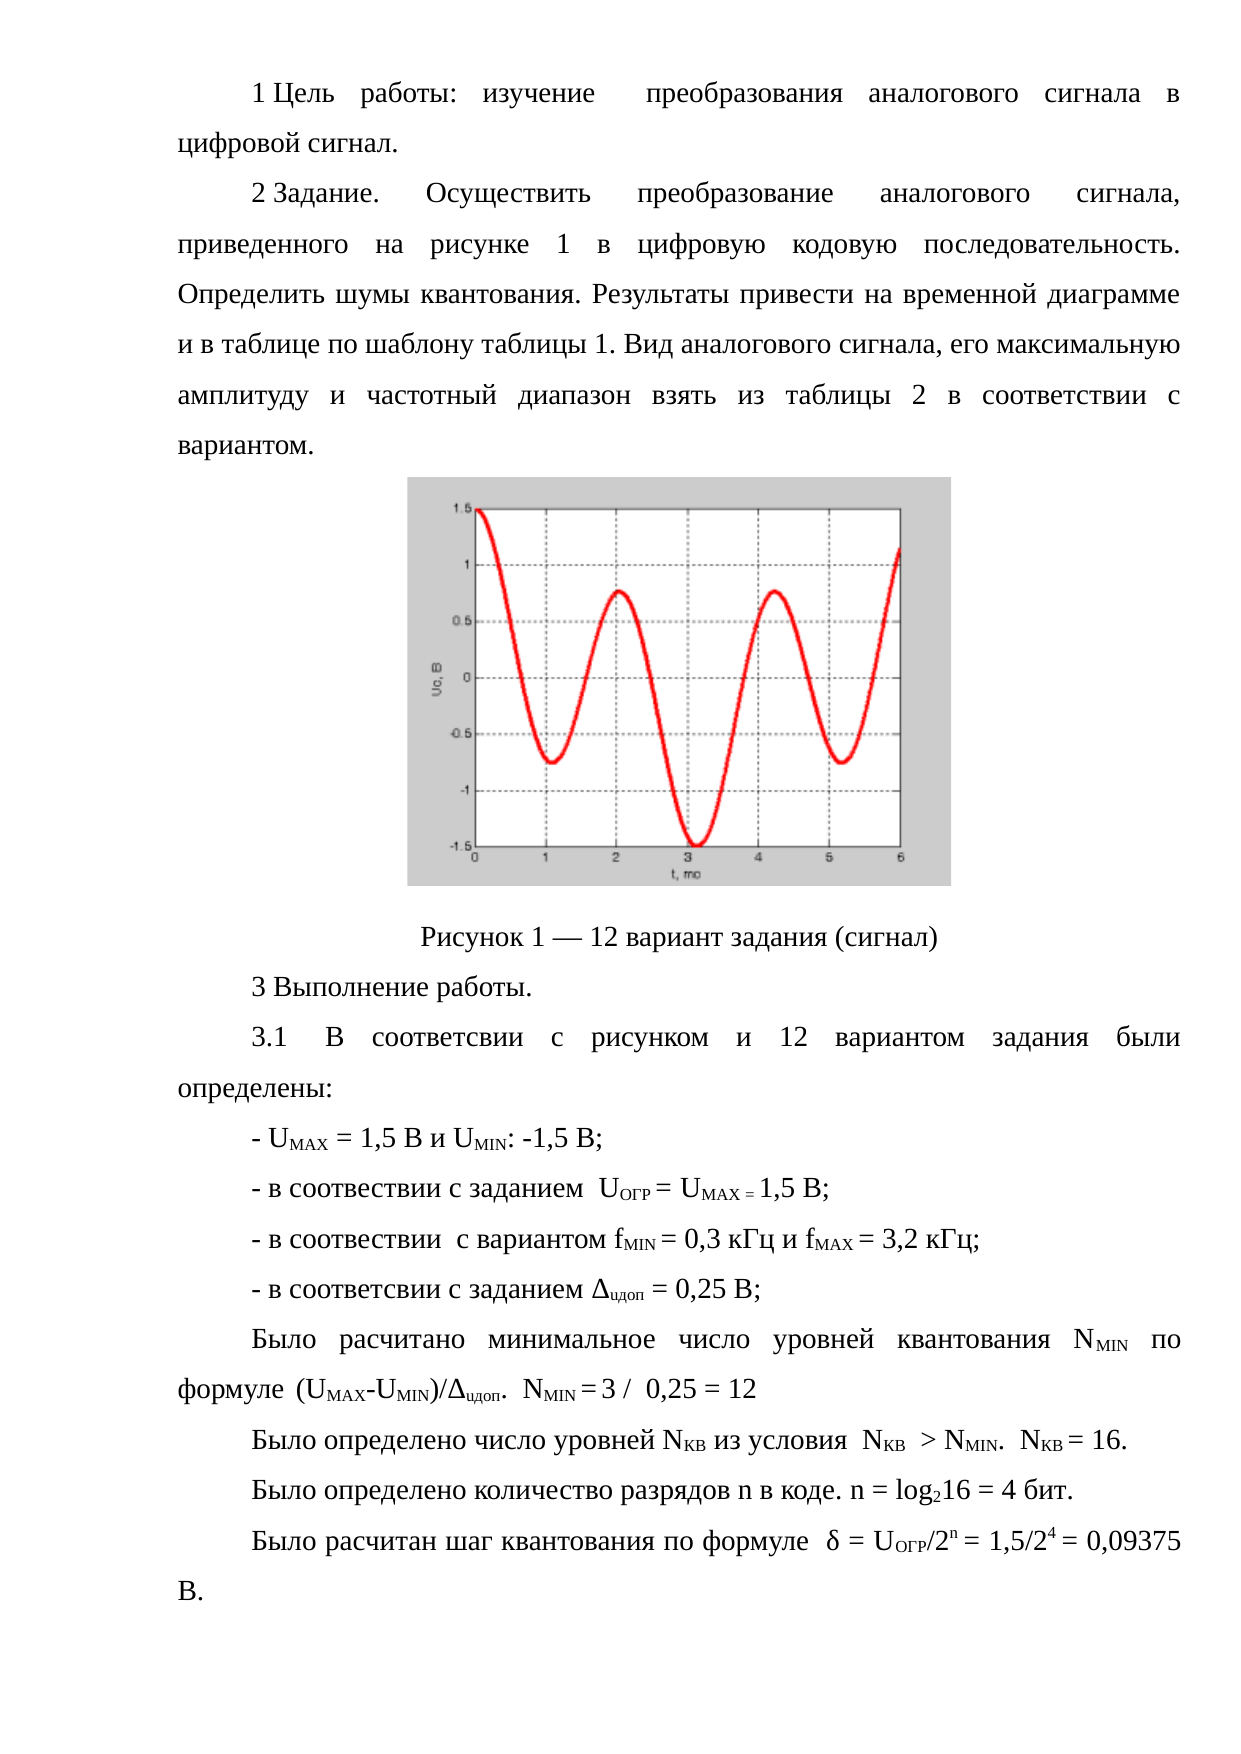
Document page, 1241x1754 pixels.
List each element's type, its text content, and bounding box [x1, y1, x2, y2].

text Было определено число уровней NКВ из условия NКВ > NМIN. NКВ = 16. [177, 1422, 1181, 1456]
text Было расчитано минимальное число уровней квантования NМIN по формуле (UМАХ-UМIN)/Δuдоп. NМIN = 3 / 0,25 = 12 [177, 1321, 1181, 1405]
list Задание. Осуществить преобразование аналогового сигнала, приведенного на рисунке 1 в цифровую кодовую последовательность. Определить шумы квантования. Результаты привести на временной диаграмме и в таблице по шаблону таблицы 1. Вид аналогового сигнала, его максимальную амплитуду и частотный диапазон взять из таблицы 2 в соответствии с вариантом. [177, 176, 1181, 461]
text Рисунок 1 — 12 вариант задания (сигнал) [177, 477, 1181, 952]
text - UMAX = 1,5 В и UМIN: -1,5 В; [177, 1120, 1181, 1154]
list В соответсвии с рисунком и 12 вариантом задания были определены: [177, 1019, 1181, 1103]
picture [407, 477, 952, 886]
text - в соответсвии с заданием Δuдоп = 0,25 В; [177, 1271, 1181, 1304]
text Было определено количество разрядов n в коде. n = log216 = 4 бит. [177, 1472, 1181, 1506]
text Было расчитан шаг квантования по формуле δ = UОГР/2n = 1,5/24 = 0,09375 В. [177, 1523, 1181, 1606]
list Цель работы: изучение преобразования аналогового сигнала в цифровой сигнал. [177, 75, 1181, 159]
text - в соотвествии с заданием UОГР = UMAX = 1,5 В; [177, 1170, 1181, 1204]
text - в соотвествии c вариантом fMIN = 0,3 кГц и fMAX = 3,2 кГц; [177, 1221, 1181, 1254]
list Выполнение работы. [177, 969, 1181, 1003]
